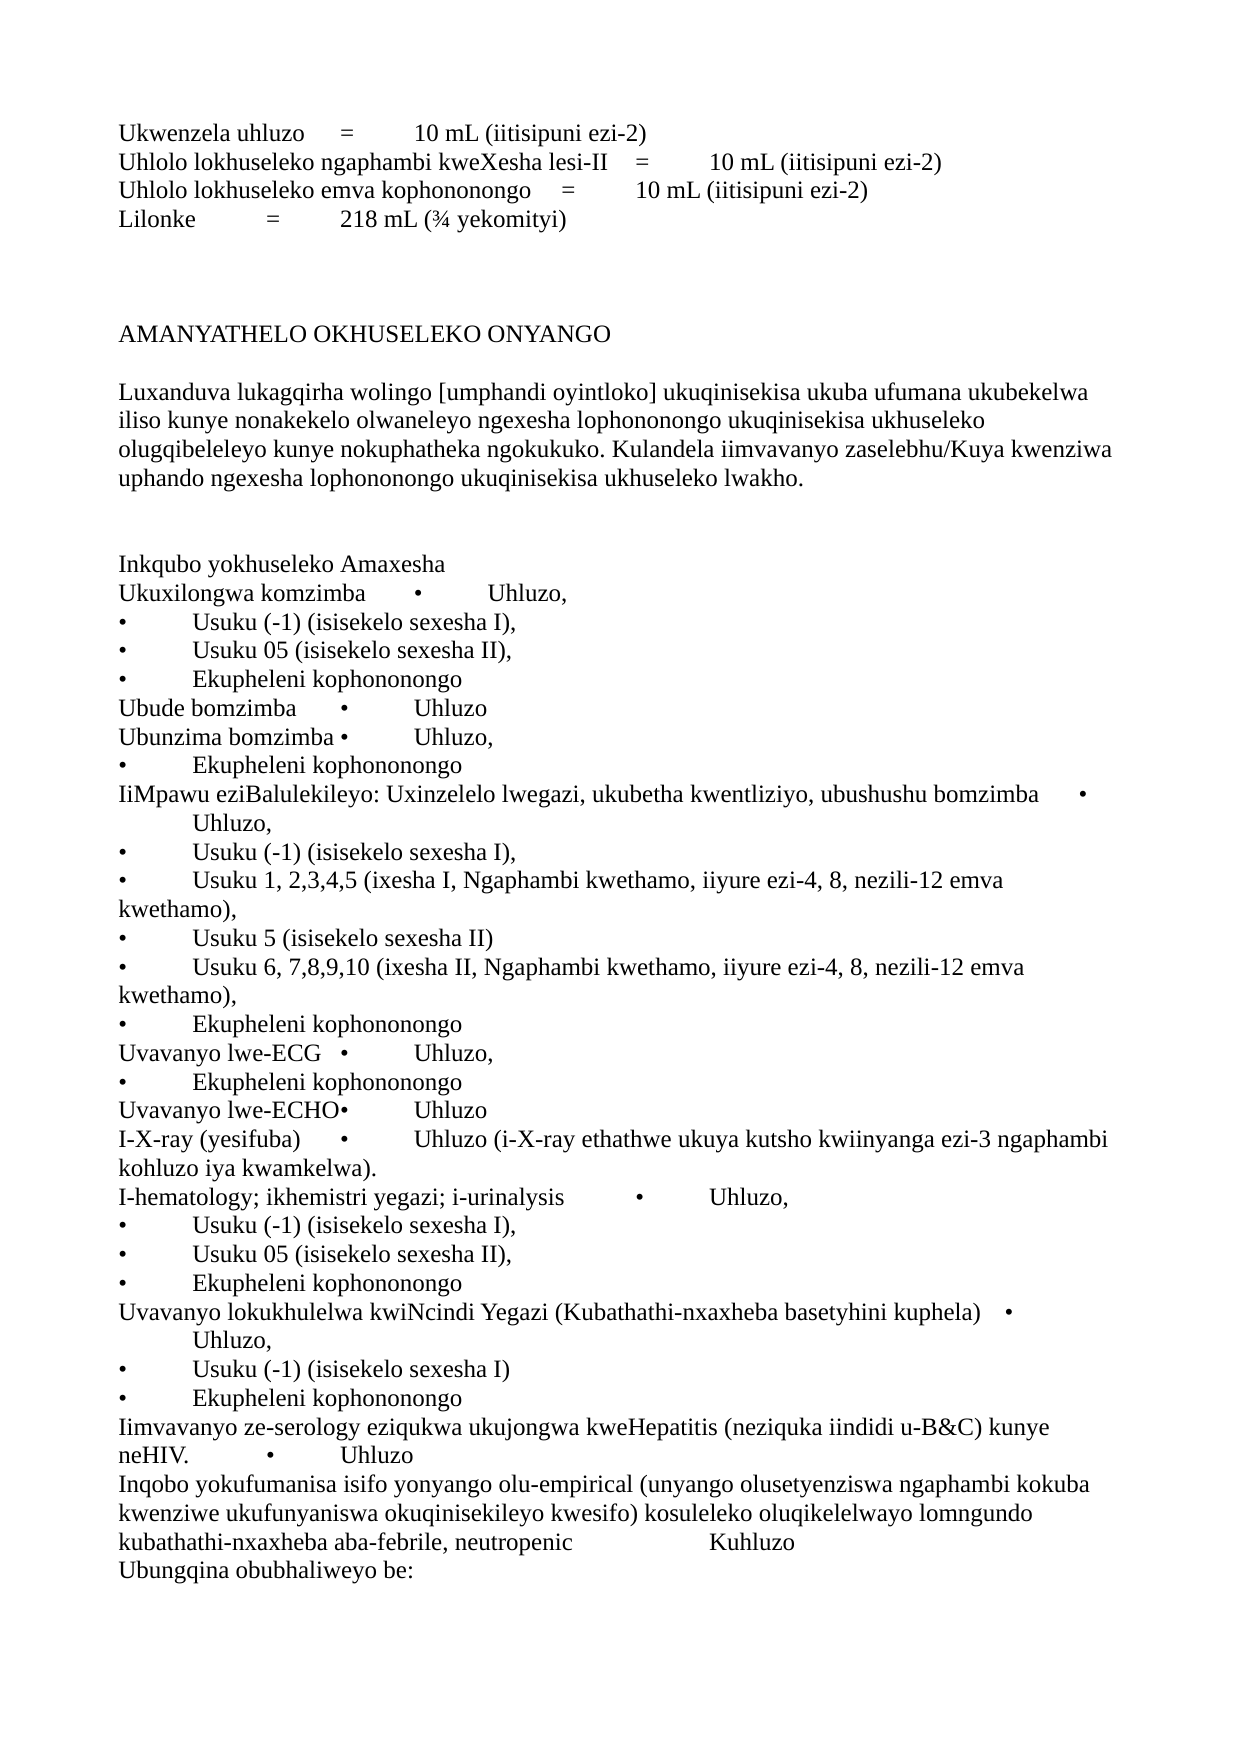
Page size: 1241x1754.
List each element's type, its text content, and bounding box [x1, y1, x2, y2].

text Iimvavanyo ze-serology eziqukwa ukujongwa kweHepatitis (neziquka iindidi u-B&C) kunye neHIV. • Uhluzo [118, 1412, 1122, 1469]
text Uhlolo lokhuseleko emva kophononongo = 10 mL (iitisipuni ezi-2) [118, 176, 1122, 204]
text • Usuku 1, 2,3,4,5 (ixesha I, Ngaphambi kwethamo, iiyure ezi-4, 8, nezili-12 emva kwethamo), [118, 866, 1122, 923]
text Ubungqina obubhaliweyo be: [118, 1556, 1122, 1584]
text • Usuku 05 (isisekelo sexesha II), [118, 636, 1122, 664]
text AMANYATHELO OKHUSELEKO ONYANGO [118, 319, 1122, 348]
text Inkqubo yokhuseleko Amaxesha [118, 549, 1122, 578]
text • Usuku (-1) (isisekelo sexesha I), [118, 1211, 1122, 1239]
text IiMpawu eziBalulekileyo: Uxinzelelo lwegazi, ukubetha kwentliziyo, ubushushu bomzimba • Uhluzo, [118, 779, 1122, 837]
text Ukuxilongwa komzimba • Uhluzo, [118, 578, 1122, 607]
text • Usuku (-1) (isisekelo sexesha I), [118, 607, 1122, 636]
text Lilonke = 218 mL (¾ yekomityi) [118, 204, 1122, 233]
text • Ekupheleni kophononongo [118, 664, 1122, 693]
text Ubunzima bomzimba • Uhluzo, [118, 722, 1122, 751]
text • Usuku (-1) (isisekelo sexesha I) [118, 1354, 1122, 1383]
text Luxanduva lukagqirha wolingo [umphandi oyintloko] ukuqinisekisa ukuba ufumana ukubekelwa iliso kunye nonakekelo olwaneleyo ngexesha lophononongo ukuqinisekisa ukhuseleko olugqibeleleyo kunye nokuphatheka ngokukuko. Kulandela iimvavanyo zaselebhu/Kuya kwenziwa uphando ngexesha lophononongo ukuqinisekisa ukhuseleko lwakho. [118, 377, 1122, 492]
text I-X-ray (yesifuba) • Uhluzo (i-X-ray ethathwe ukuya kutsho kwiinyanga ezi-3 ngaphambi kohluzo iya kwamkelwa). [118, 1124, 1122, 1182]
text • Ekupheleni kophononongo [118, 1009, 1122, 1038]
text • Ekupheleni kophononongo [118, 1383, 1122, 1412]
text Uvavanyo lwe-ECG • Uhluzo, [118, 1038, 1122, 1067]
text Uhlolo lokhuseleko ngaphambi kweXesha lesi-II = 10 mL (iitisipuni ezi-2) [118, 147, 1122, 176]
text • Ekupheleni kophononongo [118, 1067, 1122, 1096]
text Ubude bomzimba • Uhluzo [118, 693, 1122, 722]
text I-hematology; ikhemistri yegazi; i-urinalysis • Uhluzo, [118, 1182, 1122, 1211]
text Inqobo yokufumanisa isifo yonyango olu-empirical (unyango olusetyenziswa ngaphambi kokuba kwenziwe ukufunyaniswa okuqinisekileyo kwesifo) kosuleleko oluqikelelwayo lomngundo kubathathi-nxaxheba aba-febrile, neutropenic  Kuhluzo [118, 1469, 1122, 1556]
text • Usuku 05 (isisekelo sexesha II), [118, 1239, 1122, 1268]
text • Ekupheleni kophononongo [118, 1268, 1122, 1297]
text • Usuku 6, 7,8,9,10 (ixesha II, Ngaphambi kwethamo, iiyure ezi-4, 8, nezili-12 emva kwethamo), [118, 952, 1122, 1009]
text • Usuku 5 (isisekelo sexesha II) [118, 923, 1122, 952]
text Uvavanyo lwe-ECHO • Uhluzo [118, 1096, 1122, 1124]
text • Usuku (-1) (isisekelo sexesha I), [118, 837, 1122, 866]
text • Ekupheleni kophononongo [118, 751, 1122, 779]
text Uvavanyo lokukhulelwa kwiNcindi Yegazi (Kubathathi-nxaxheba basetyhini kuphela) • Uhluzo, [118, 1297, 1122, 1354]
text Ukwenzela uhluzo = 10 mL (iitisipuni ezi-2) [118, 118, 1122, 147]
